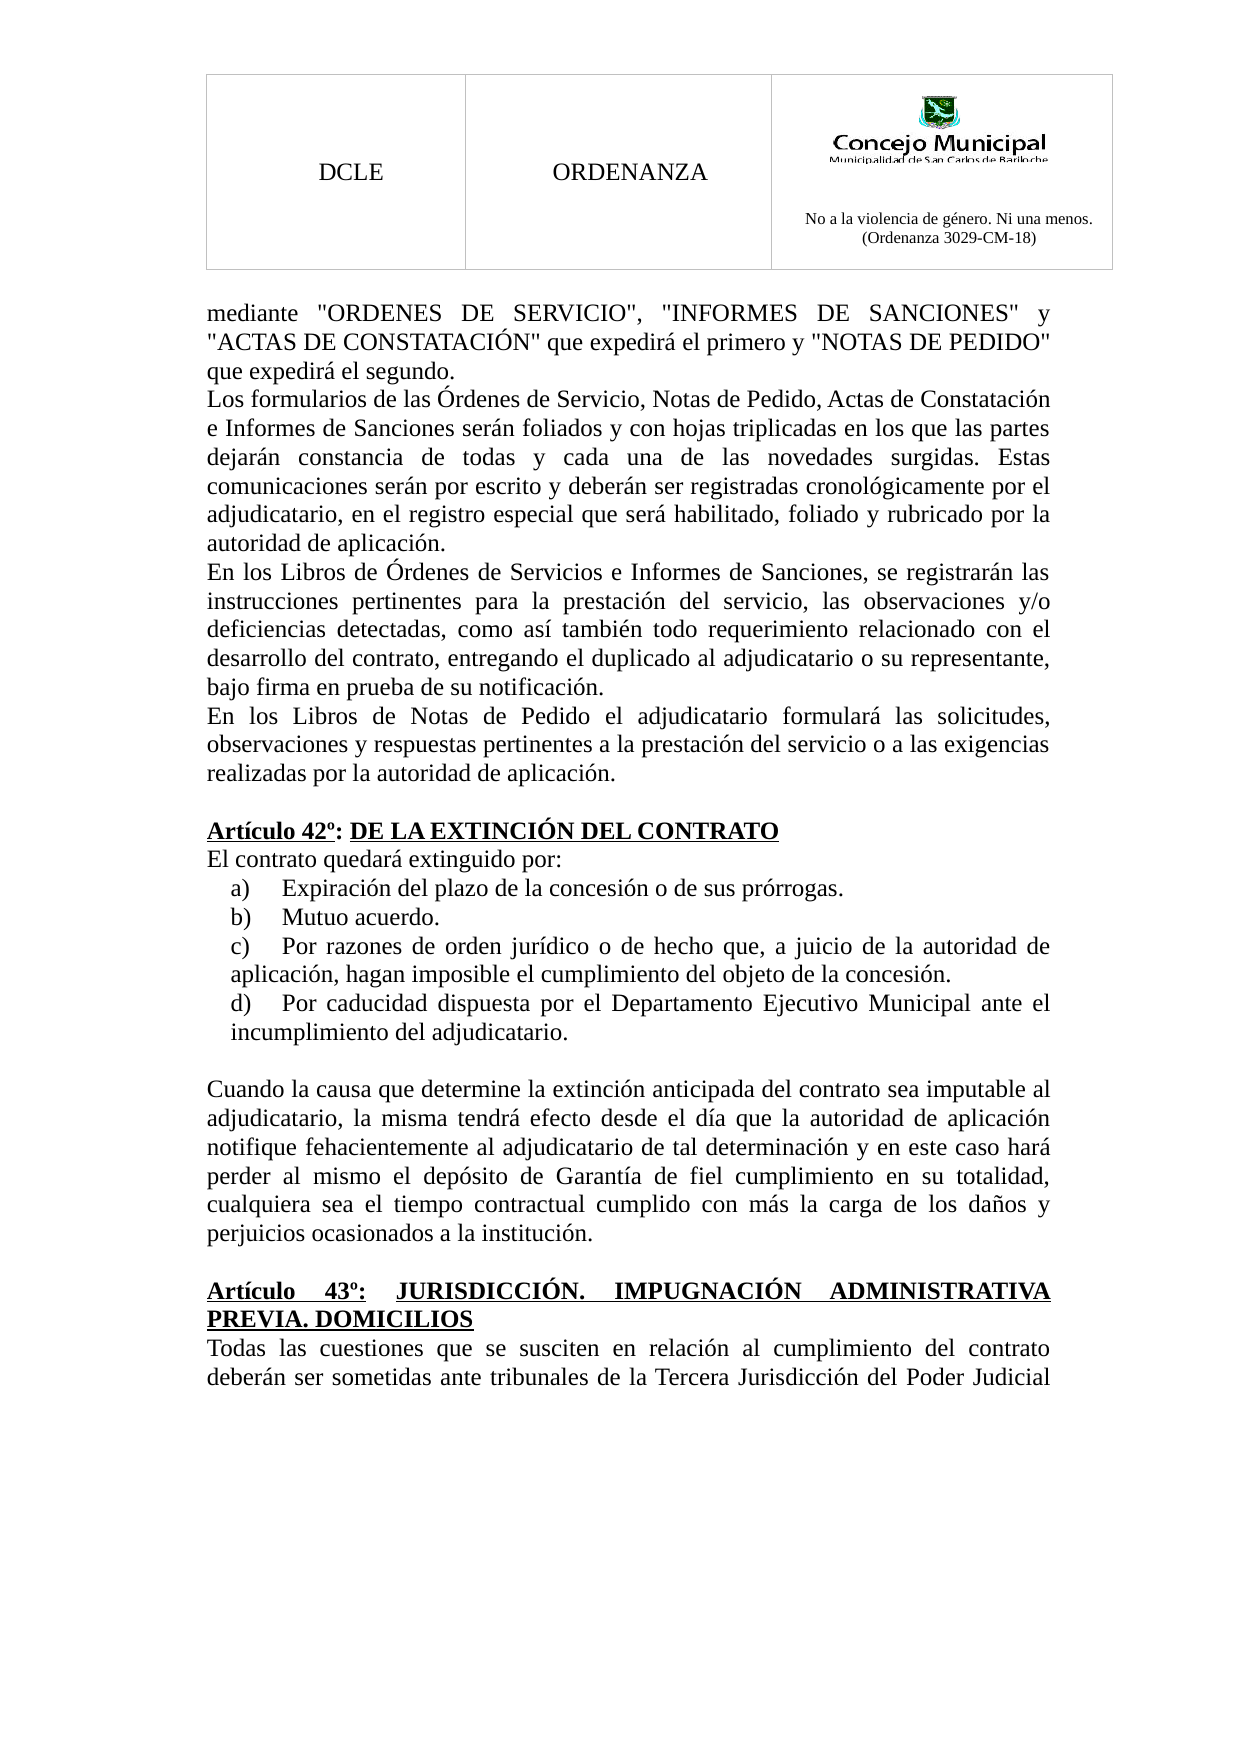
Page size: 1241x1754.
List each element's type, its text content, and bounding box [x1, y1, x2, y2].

list Expiración del plazo de la concesión o de sus prórrogas. [230, 873, 1051, 902]
text mediante "ORDENES DE SERVICIO", "INFORMES DE SANCIONES" y "ACTAS DE CONSTATACIÓN" que expedirá el primero y "NOTAS DE PEDIDO" que expedirá el segundo. [207, 298, 1051, 384]
list Mutuo acuerdo. [230, 902, 1051, 931]
list Por razones de orden jurídico o de hecho que, a juicio de la autoridad de aplicación, hagan imposible el cumplimiento del objeto de la concesión. [230, 931, 1051, 988]
text Artículo 42º: DE LA EXTINCIÓN DEL CONTRATO [207, 816, 1051, 844]
text Cuando la causa que determine la extinción anticipada del contrato sea imputable al adjudicatario, la misma tendrá efecto desde el día que la autoridad de aplicación notifique fehacientemente al adjudicatario de tal determinación y en este caso hará perder al mismo el depósito de Garantía de fiel cumplimiento en su totalidad, cualquiera sea el tiempo contractual cumplido con más la carga de los daños y perjuicios ocasionados a la institución. [207, 1074, 1051, 1247]
text Artículo 43º: JURISDICCIÓN. IMPUGNACIÓN ADMINISTRATIVA PREVIA. DOMICILIOS [207, 1276, 1051, 1333]
text Los formularios de las Órdenes de Servicio, Notas de Pedido, Actas de Constatación e Informes de Sanciones serán foliados y con hojas triplicadas en los que las partes dejarán constancia de todas y cada una de las novedades surgidas. Estas comunicaciones serán por escrito y deberán ser registradas cronológicamente por el adjudicatario, en el registro especial que será habilitado, foliado y rubricado por la autoridad de aplicación. [207, 384, 1051, 557]
text En los Libros de Notas de Pedido el adjudicatario formulará las solicitudes, observaciones y respuestas pertinentes a la prestación del servicio o a las exigencias realizadas por la autoridad de aplicación. [207, 701, 1051, 787]
text Todas las cuestiones que se susciten en relación al cumplimiento del contrato deberán ser sometidas ante tribunales de la Tercera Jurisdicción del Poder Judicial [207, 1333, 1051, 1391]
list Por caducidad dispuesta por el Departamento Ejecutivo Municipal ante el incumplimiento del adjudicatario. [230, 988, 1051, 1046]
text En los Libros de Órdenes de Servicios e Informes de Sanciones, se registrarán las instrucciones pertinentes para la prestación del servicio, las observaciones y/o deficiencias detectadas, como así también todo requerimiento relacionado con el desarrollo del contrato, entregando el duplicado al adjudicatario o su representante, bajo firma en prueba de su notificación. [207, 557, 1051, 701]
text El contrato quedará extinguido por: [207, 844, 1051, 873]
